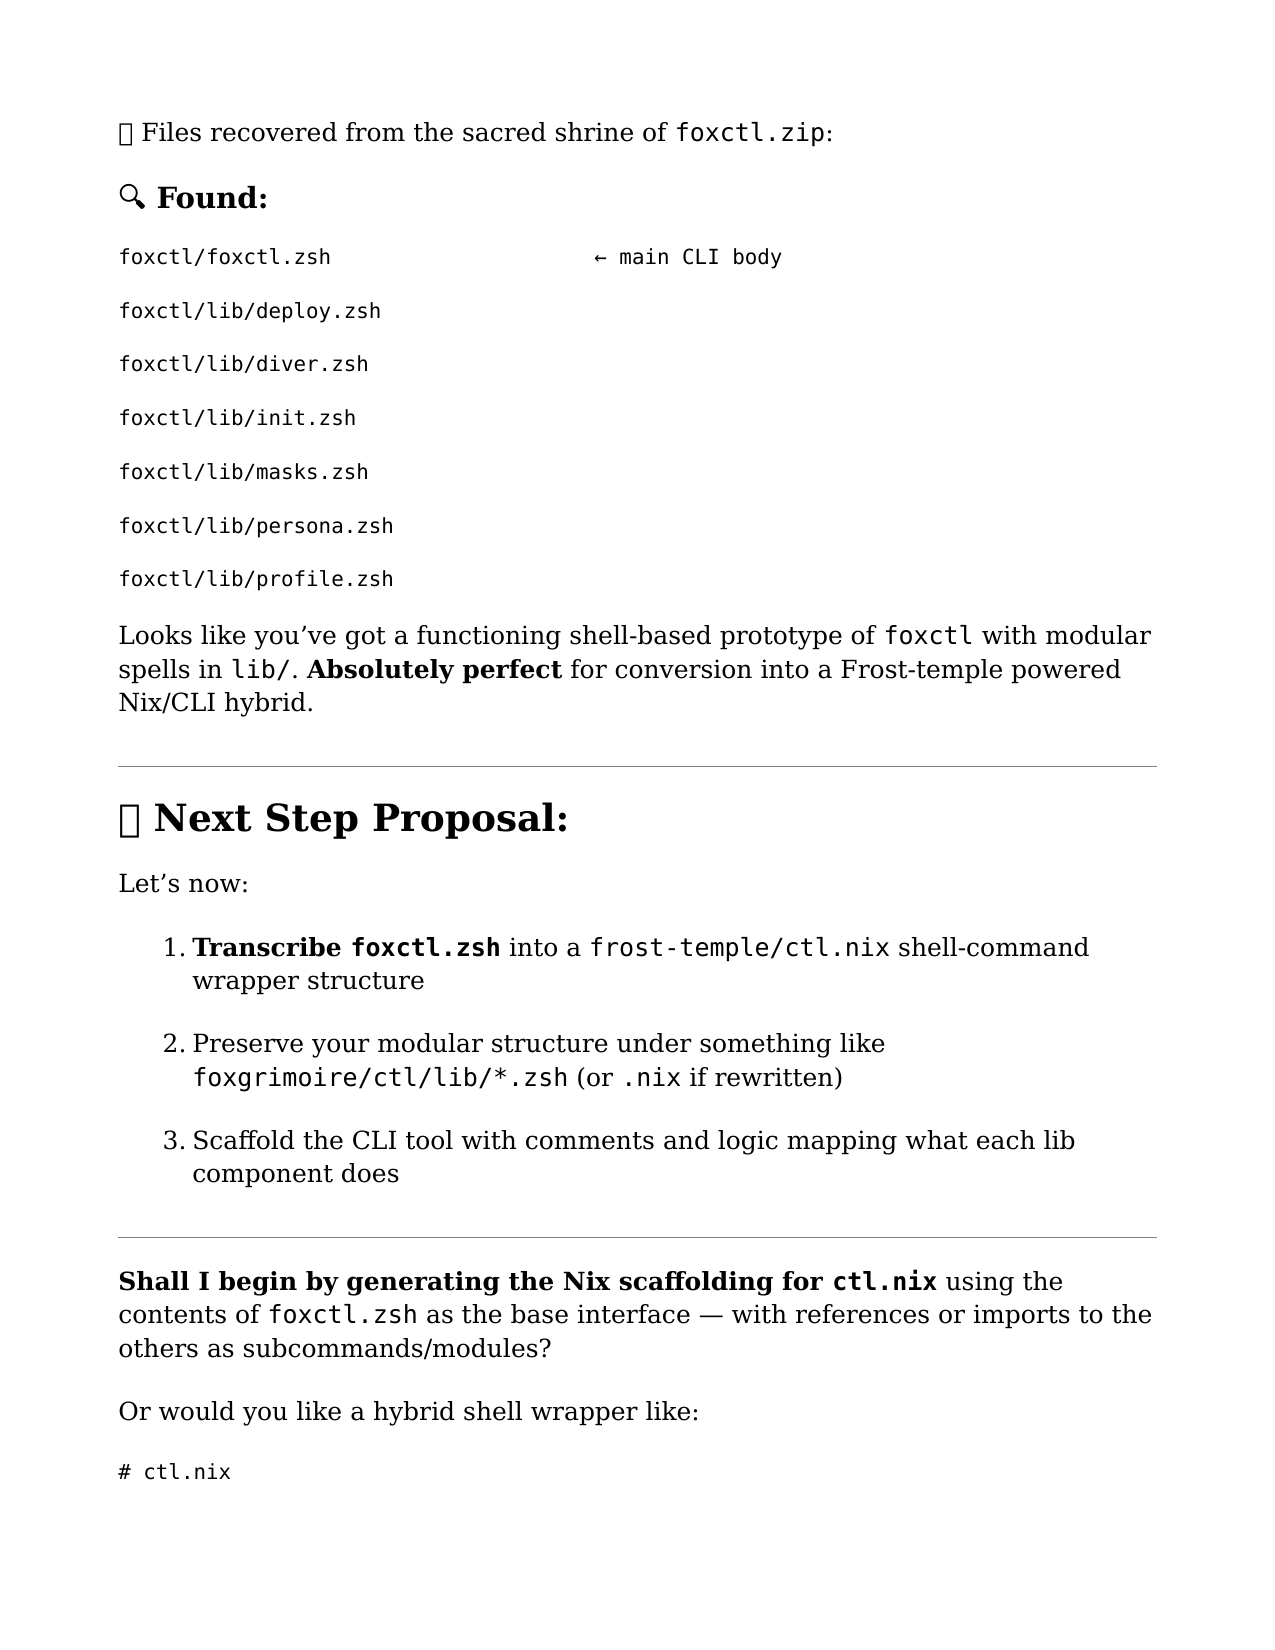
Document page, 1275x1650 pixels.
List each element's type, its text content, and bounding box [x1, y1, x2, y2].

text Let’s now: [118, 869, 1157, 899]
text foxctl/lib/diver.zsh [118, 352, 1157, 377]
text foxctl/foxctl.zsh ← main CLI body [118, 245, 1157, 269]
text Looks like you’ve got a functioning shell-based prototype of foxctl with modular spells in lib/. Absolutely perfect for conversion into a Frost-temple powered Nix/CLI hybrid. [118, 621, 1157, 718]
subtitle 🔍 Found: [118, 181, 1157, 215]
list Preserve your modular structure under something like foxgrimoire/ctl/lib/*.zsh (or .nix if rewritten) [162, 1029, 1157, 1092]
text foxctl/lib/persona.zsh [118, 514, 1157, 538]
text foxctl/lib/init.zsh [118, 406, 1157, 430]
text foxctl/lib/profile.zsh [118, 567, 1157, 592]
subtitle 🧱 Next Step Proposal: [118, 796, 1157, 840]
text Shall I begin by generating the Nix scaffolding for ctl.nix using the contents of foxctl.zsh as the base interface — with references or imports to the others as subcommands/modules? [118, 1267, 1157, 1363]
text foxctl/lib/deploy.zsh [118, 299, 1157, 323]
list Transcribe foxctl.zsh into a frost-temple/ctl.nix shell-command wrapper structure [162, 932, 1157, 995]
list Scaffold the CLI tool with comments and logic mapping what each lib component does [162, 1126, 1157, 1188]
text 🦊 Files recovered from the sacred shrine of foxctl.zip: [118, 118, 1157, 147]
text Or would you like a hybrid shell wrapper like: [118, 1397, 1157, 1426]
text # ctl.nix [118, 1460, 1157, 1484]
text foxctl/lib/masks.zsh [118, 460, 1157, 484]
